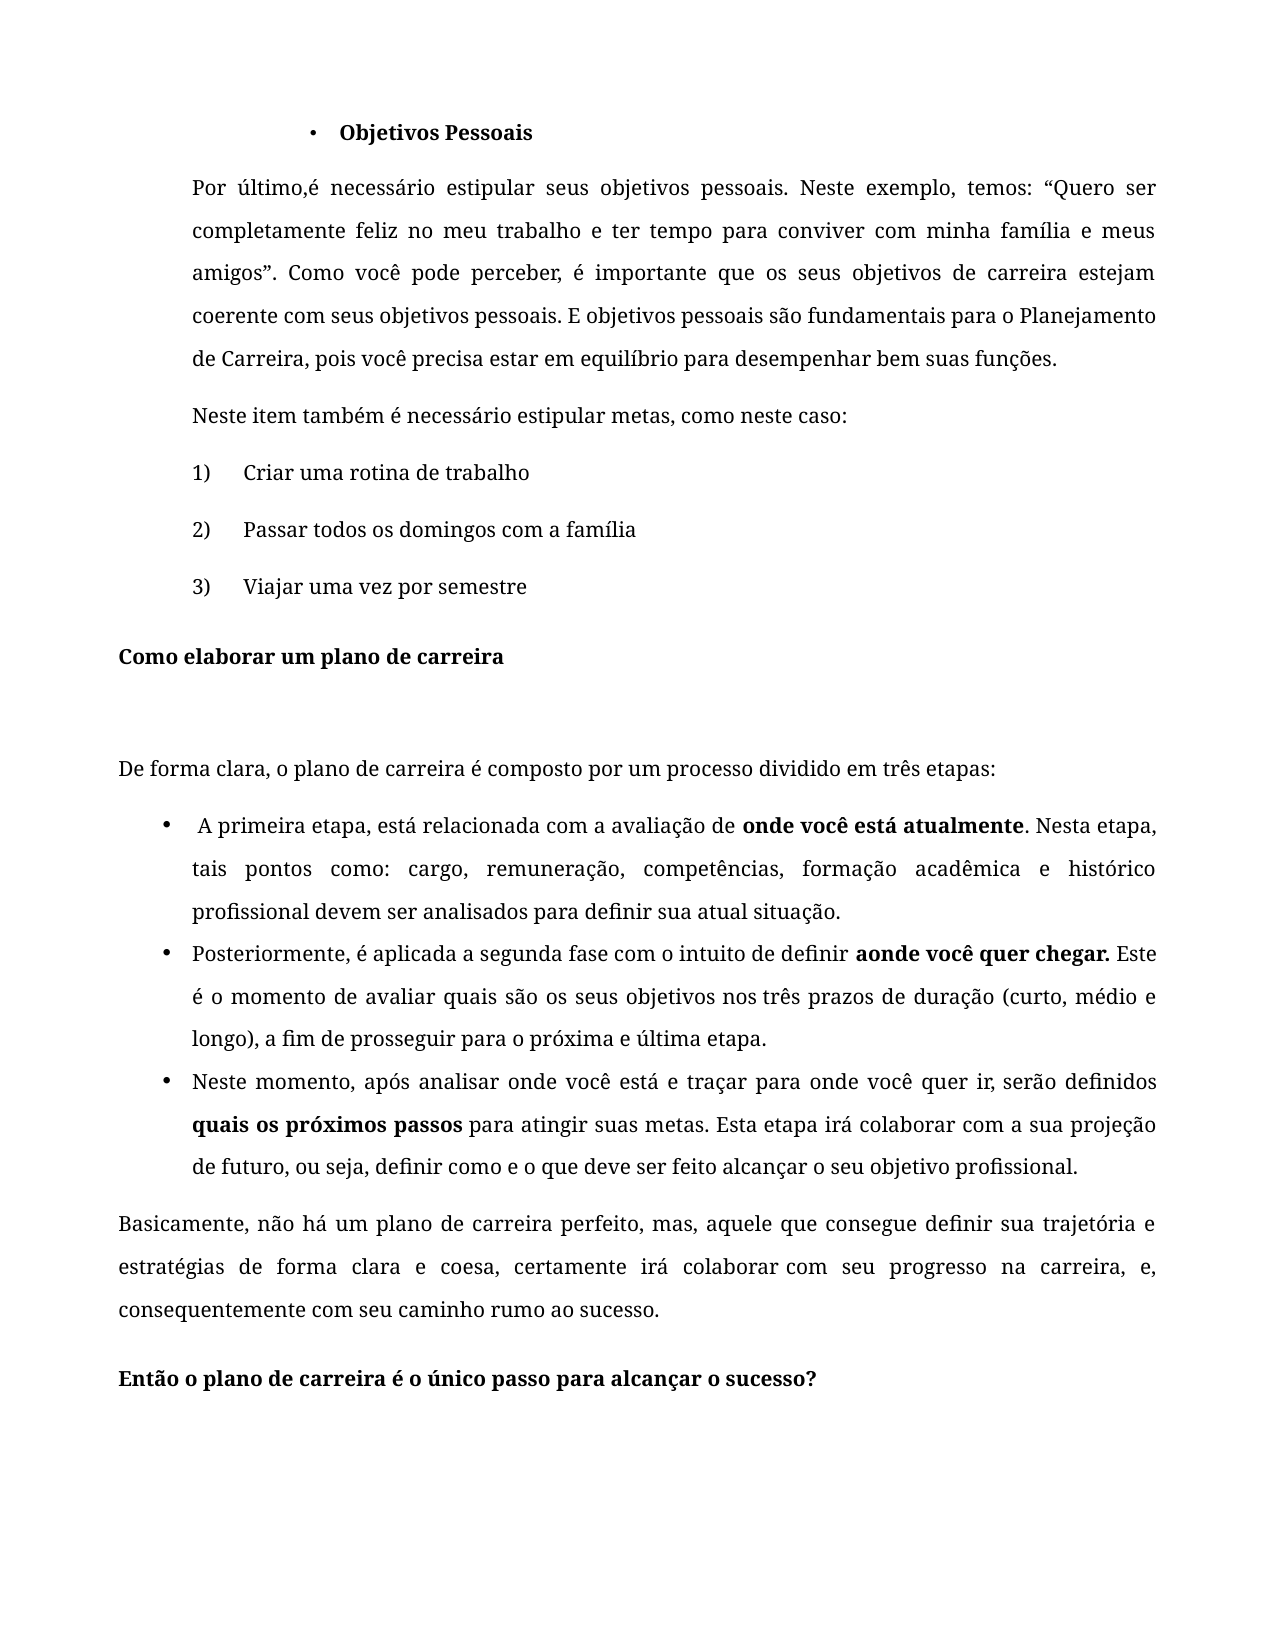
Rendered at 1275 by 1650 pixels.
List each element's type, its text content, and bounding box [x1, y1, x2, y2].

list Posteriormente, é aplicada a segunda fase com o intuito de definir aonde você quer chegar. Este é o momento de avaliar quais são os seus objetivos nos três prazos de duração (curto, médio e longo), a fim de prosseguir para o próxima e última etapa. [162, 939, 1157, 1053]
list 2) Passar todos os domingos com a família [162, 515, 1157, 544]
text Basicamente, não há um plano de carreira perfeito, mas, aquele que consegue definir sua trajetória e estratégias de forma clara e coesa, certamente irá colaborar com seu progresso na carreira, e, consequentemente com seu caminho rumo ao sucesso. [118, 1209, 1157, 1323]
list A primeira etapa, está relacionada com a avaliação de onde você está atualmente. Nesta etapa, tais pontos como: cargo, remuneração, competências, formação acadêmica e histórico profissional devem ser analisados para definir sua atual situação. [162, 812, 1157, 925]
list 1) Criar uma rotina de trabalho [162, 458, 1157, 486]
subtitle Objetivos Pessoais [309, 118, 1157, 147]
subtitle Como elaborar um plano de carreira [118, 642, 1157, 671]
list 3) Viajar uma vez por semestre [162, 572, 1157, 601]
list Neste item também é necessário estipular metas, como neste caso: [162, 401, 1157, 429]
text De forma clara, o plano de carreira é composto por um processo dividido em três etapas: [118, 754, 1157, 783]
list Neste momento, após analisar onde você está e traçar para onde você quer ir, serão definidos quais os próximos passos para atingir suas metas. Esta etapa irá colaborar com a sua projeção de futuro, ou seja, definir como e o que deve ser feito alcançar o seu objetivo profissional. [162, 1067, 1157, 1181]
list Por último,é necessário estipular seus objetivos pessoais. Neste exemplo, temos: “Quero ser completamente feliz no meu trabalho e ter tempo para conviver com minha família e meus amigos”. Como você pode perceber, é importante que os seus objetivos de carreira estejam coerente com seus objetivos pessoais. E objetivos pessoais são fundamentais para o Planejamento de Carreira, pois você precisa estar em equilíbrio para desempenhar bem suas funções. [162, 173, 1157, 372]
subtitle Então o plano de carreira é o único passo para alcançar o sucesso? [118, 1364, 1157, 1393]
